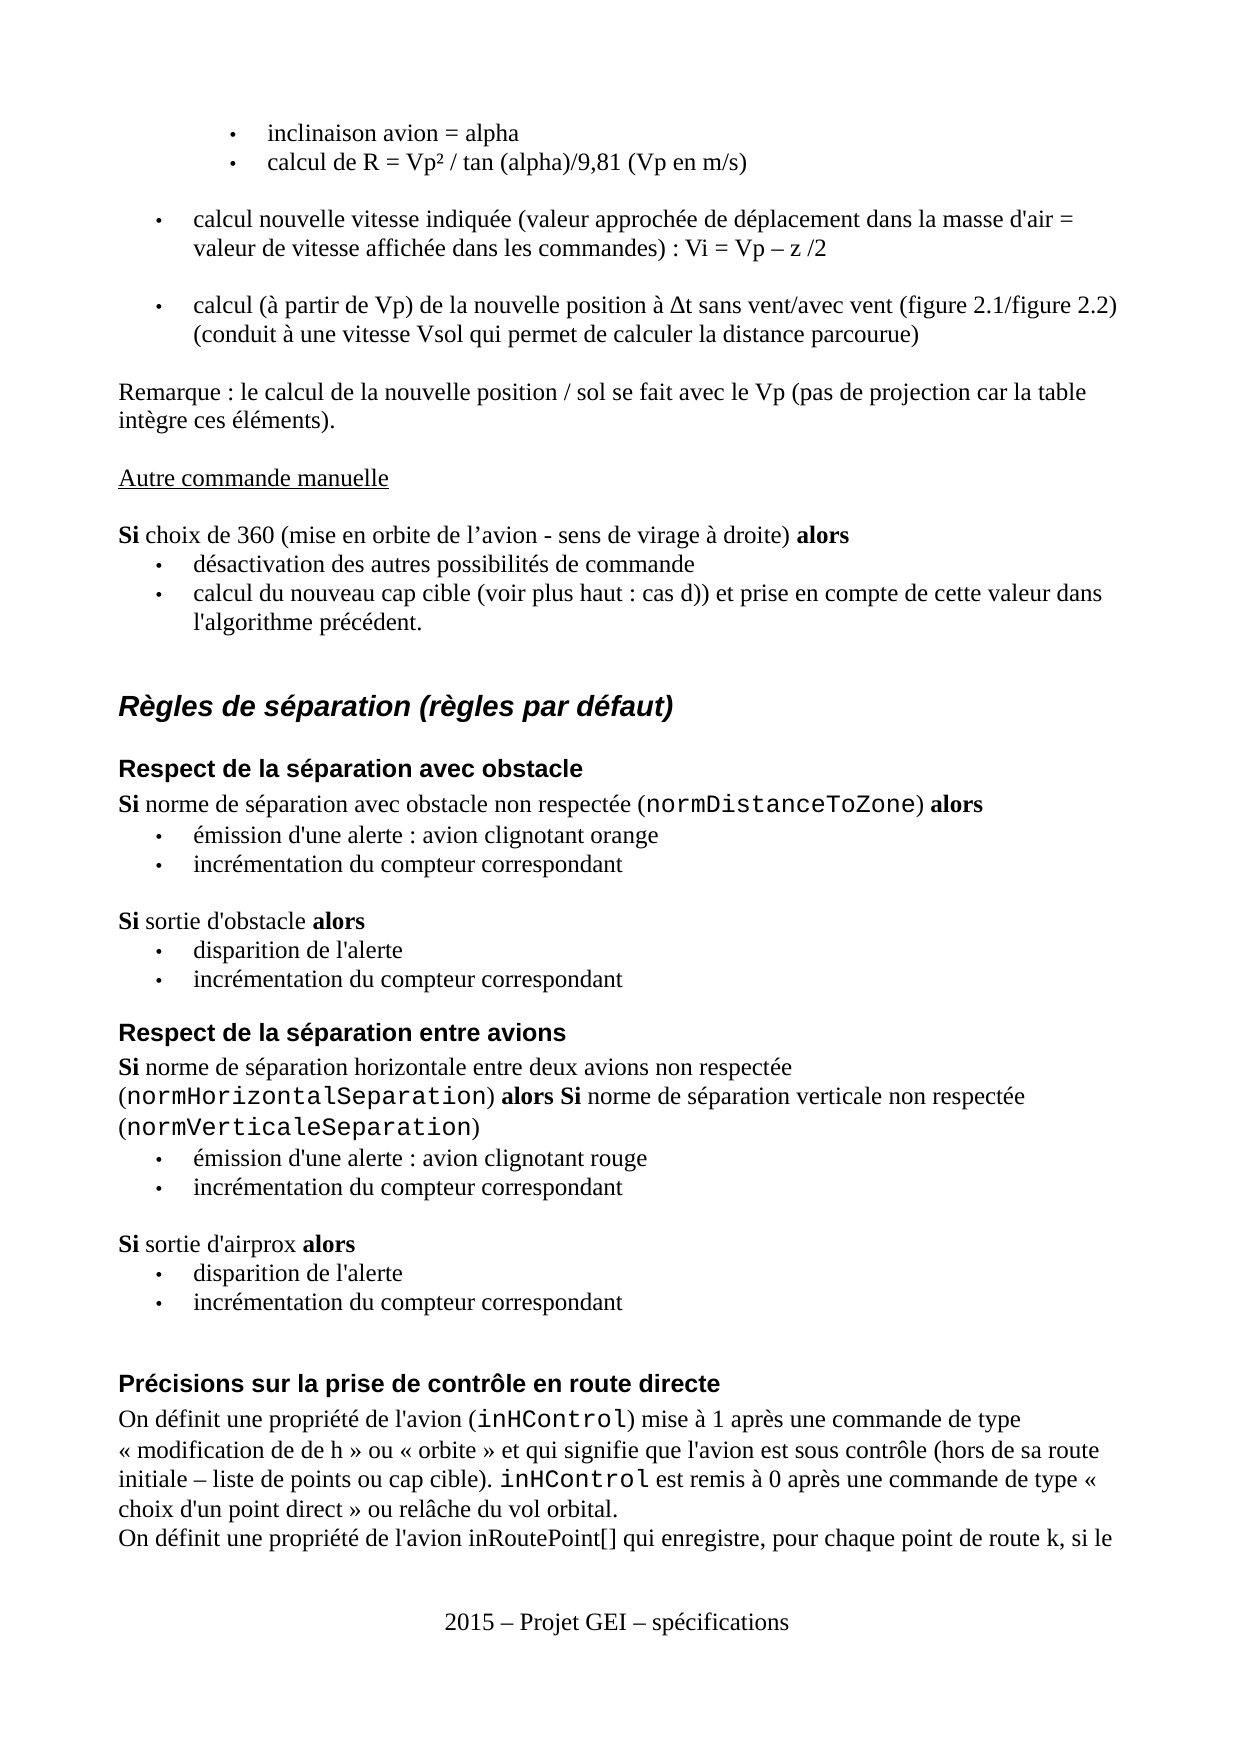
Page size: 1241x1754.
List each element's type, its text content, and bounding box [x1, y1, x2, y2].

text On définit une propriété de l'avion (inHControl) mise à 1 après une commande de type « modification de de h » ou « orbite » et qui signifie que l'avion est sous contrôle (hors de sa route initiale – liste de points ou cap cible). inHControl est remis à 0 après une commande de type « choix d'un point direct » ou relâche du vol orbital. [118, 1404, 1122, 1523]
text Si norme de séparation avec obstacle non respectée (normDistanceToZone) alors [118, 789, 1122, 820]
list inclinaison avion = alpha [229, 118, 1122, 147]
text Si sortie d'obstacle alors [118, 906, 1122, 935]
list incrémentation du compteur correspondant [156, 964, 1122, 992]
subtitle Respect de la séparation avec obstacle [118, 754, 1122, 783]
list émission d'une alerte : avion clignotant orange [156, 820, 1122, 849]
text Si norme de séparation horizontale entre deux avions non respectée (normHorizontalSeparation) alors Si norme de séparation verticale non respectée (normVerticaleSeparation) [118, 1052, 1122, 1143]
list calcul (à partir de Vp) de la nouvelle position à ∆t sans vent/avec vent (figure 2.1/figure 2.2) (conduit à une vitesse Vsol qui permet de calculer la distance parcourue) [156, 291, 1122, 348]
list émission d'une alerte : avion clignotant rouge [156, 1143, 1122, 1172]
text Remarque : le calcul de la nouvelle position / sol se fait avec le Vp (pas de projection car la table intègre ces éléments). [118, 377, 1122, 434]
list disparition de l'alerte [156, 935, 1122, 964]
subtitle Respect de la séparation entre avions [118, 1017, 1122, 1046]
text Si sortie d'airprox alors [118, 1229, 1122, 1258]
text Si choix de 360 (mise en orbite de l’avion - sens de virage à droite) alors [118, 521, 1122, 549]
list calcul du nouveau cap cible (voir plus haut : cas d)) et prise en compte de cette valeur dans l'algorithme précédent. [156, 578, 1122, 636]
list désactivation des autres possibilités de commande [156, 549, 1122, 578]
list calcul nouvelle vitesse indiquée (valeur approchée de déplacement dans la masse d'air = valeur de vitesse affichée dans les commandes) : Vi = Vp – z /2 [156, 204, 1122, 262]
list incrémentation du compteur correspondant [156, 849, 1122, 877]
list incrémentation du compteur correspondant [156, 1172, 1122, 1200]
text On définit une propriété de l'avion inRoutePoint[] qui enregistre, pour chaque point de route k, si le [118, 1523, 1122, 1552]
subtitle Règles de séparation (règles par défaut) [118, 689, 1122, 723]
list calcul de R = Vp² / tan (alpha)/9,81 (Vp en m/s) [229, 147, 1122, 176]
text Autre commande manuelle [118, 463, 1122, 492]
list incrémentation du compteur correspondant [156, 1287, 1122, 1315]
list disparition de l'alerte [156, 1258, 1122, 1287]
subtitle Précisions sur la prise de contrôle en route directe [118, 1369, 1122, 1398]
